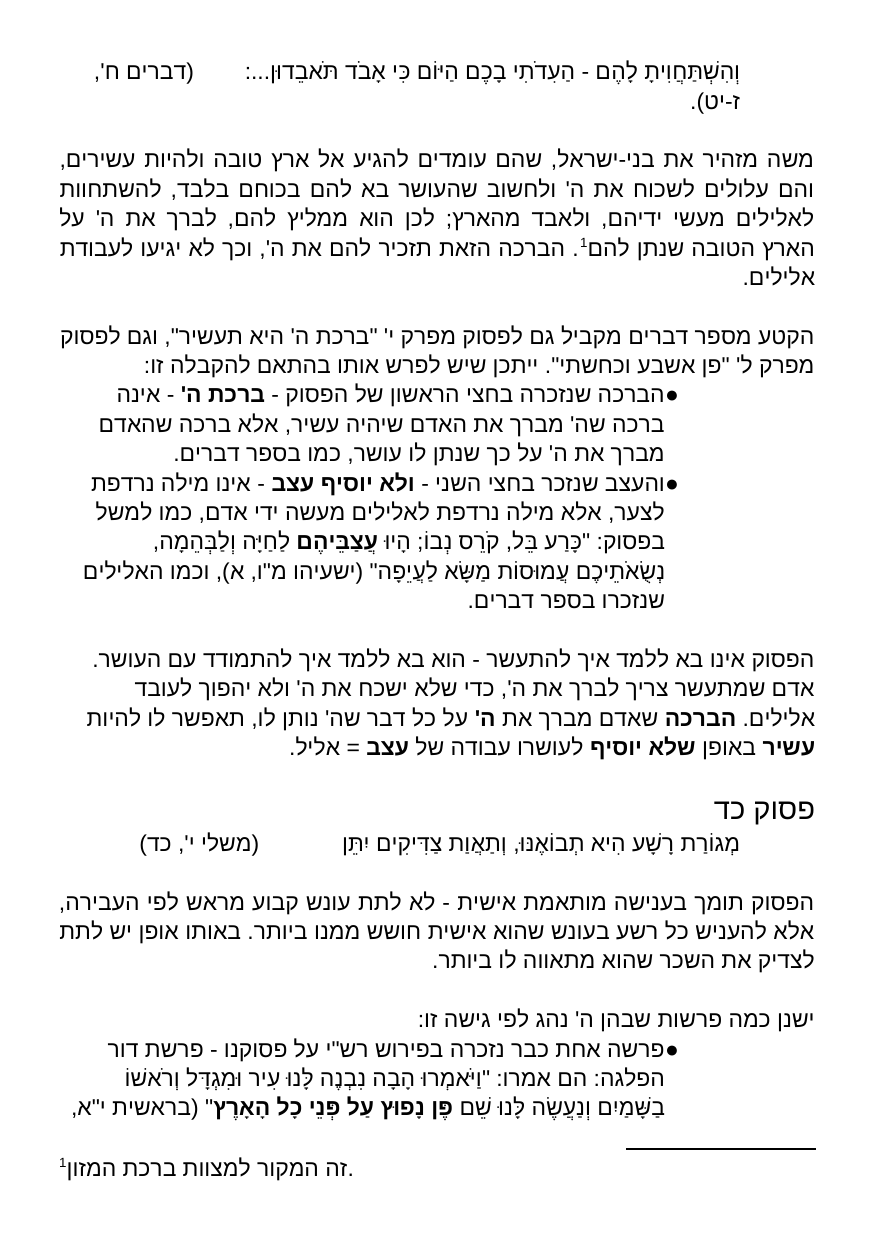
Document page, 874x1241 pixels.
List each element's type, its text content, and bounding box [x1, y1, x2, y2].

text ישנן כמה פרשות שבהן ה' נהג לפי גישה זו: [59, 1007, 815, 1033]
list פרשה אחת כבר נזכרה בפירוש רש"י על פסוקנו - פרשת דור הפלגה: הם אמרו: "וַיֹּאמְרוּ הָבָה נִבְנֶה לָּנוּ עִיר וּמִגְדָּל וְרֹאשׁוֹ בַשָּׁמַיִם וְנַעֲשֶׂה לָּנוּ שֵׁם פֶּן נָפוּץ עַל פְּנֵי כָל הָאָרֶץ" (בראשית י"א, [59, 1036, 702, 1121]
list הברכה שנזכרה בחצי הראשון של הפסוק - ברכת ה' - אינה ברכה שה' מברך את האדם שיהיה עשיר, אלא ברכה שהאדם מברך את ה' על כך שנתן לו עושר, כמו בספר דברים. [59, 382, 702, 466]
text הפסוק אינו בא ללמד איך להתעשר - הוא בא ללמד איך להתמודד עם העושר. אדם שמתעשר צריך לברך את ה', כדי שלא ישכח את ה' ולא יהפוך לעובד אלילים. הברכה שאדם מברך את ה' על כל דבר שה' נותן לו, תאפשר לו להיות עשיר באופן שלא יוסיף לעושרו עבודה של עצב = אליל. [59, 646, 815, 760]
text הפסוק תומך בענישה מותאמת אישית - לא לתת עונש קבוע מראש לפי העבירה, אלא להעניש כל רשע בעונש שהוא אישית חושש ממנו ביותר. באותו אופן יש לתת לצדיק את השכר שהוא מתאווה לו ביותר. [59, 889, 815, 974]
text וְהִשְׁתַּחֲוִיתָ לָהֶם - הַעִדֹתִי בָכֶם הַיּוֹם כִּי אָבֹד תֹּאבֵדוּן...: (דברים ח', ז-יט). [59, 59, 740, 114]
text מְגוֹרַת רָשָׁע הִיא תְבוֹאֶנּוּ, וְתַאֲוַת צַדִּיקִים יִתֵּן (משלי י', כד) [59, 831, 740, 856]
text משה מזהיר את בני-ישראל, שהם עומדים להגיע אל ארץ טובה ולהיות עשירים, והם עלולים לשכוח את ה' ולחשוב שהעושר בא להם בכוחם בלבד, להשתחוות לאלילים מעשי ידיהם, ולאבד מהארץ; לכן הוא ממליץ להם, לברך את ה' על הארץ הטובה שנתן להם. הברכה הזאת תזכיר להם את ה', וכך לא יגיעו לעבודת אלילים. [59, 147, 815, 290]
text פסוק כד [59, 793, 815, 826]
list והעצב שנזכר בחצי השני - ולא יוסיף עצב - אינו מילה נרדפת לצער, אלא מילה נרדפת לאלילים מעשה ידי אדם, כמו למשל בפסוק: "כָּרַע בֵּל, קֹרֵס נְבוֹ; הָיוּ עֲצַבֵּיהֶם לַחַיָּה וְלַבְּהֵמָה, נְשֻׂאֹתֵיכֶם עֲמוּסוֹת מַשָּׂא לַעֲיֵפָה" (ישעיהו מ"ו, א), וכמו האלילים שנזכרו בספר דברים. [59, 470, 702, 613]
text הקטע מספר דברים מקביל גם לפסוק מפרק י' "ברכת ה' היא תעשיר", וגם לפסוק מפרק ל' "פן אשבע וכחשתי". ייתכן שיש לפרש אותו בהתאם להקבלה זו: [59, 323, 815, 378]
text זה המקור למצוות ברכת המזון. [59, 1156, 815, 1181]
